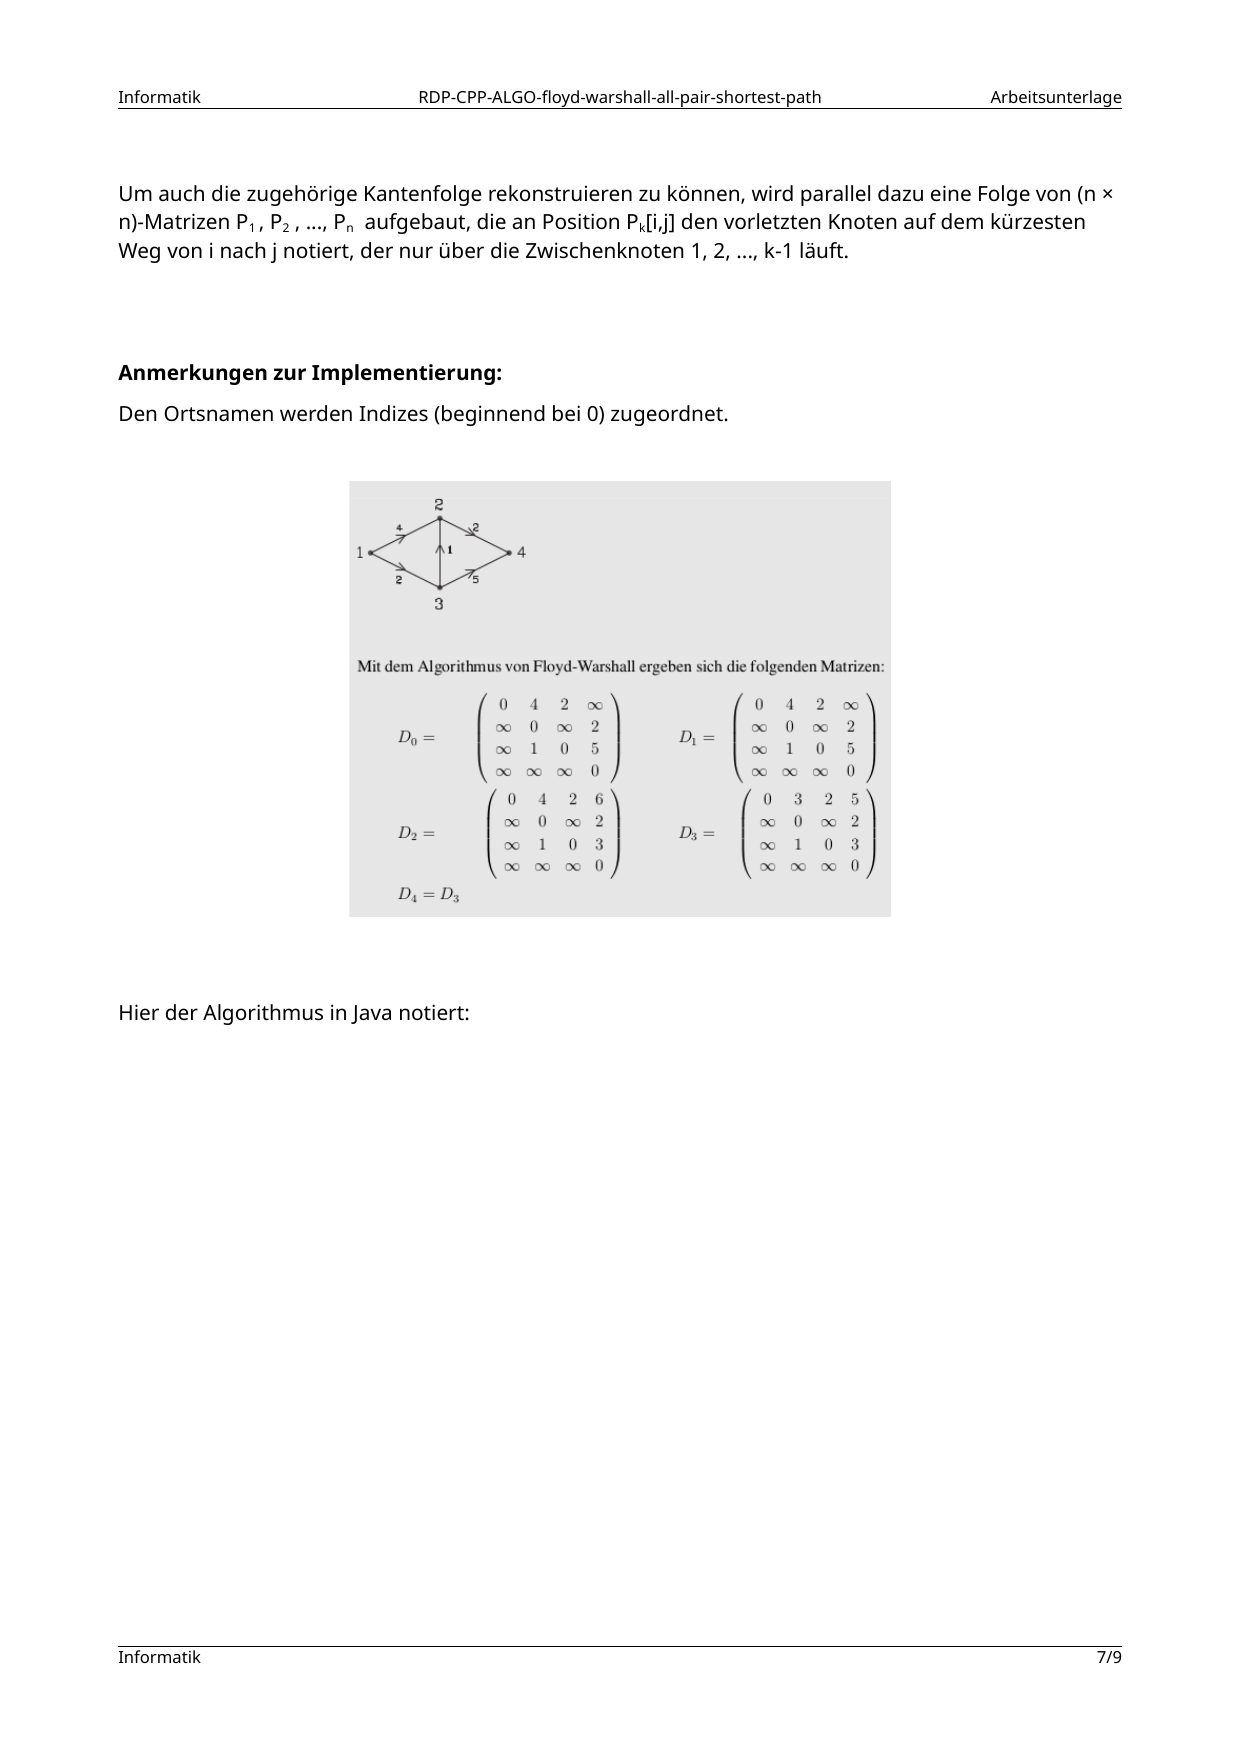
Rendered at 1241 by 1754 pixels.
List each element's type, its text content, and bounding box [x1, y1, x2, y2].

picture [349, 481, 891, 917]
text Um auch die zugehörige Kantenfolge rekonstruieren zu können, wird parallel dazu eine Folge von (n × n)-Matrizen P1 , P2 , ..., Pn aufgebaut, die an Position Pk[i,j] den vorletzten Knoten auf dem kürzesten Weg von i nach j notiert, der nur über die Zwischenknoten 1, 2, ..., k-1 läuft. [118, 179, 1122, 264]
text Den Ortsnamen werden Indizes (beginnend bei 0) zugeordnet. [118, 399, 1122, 428]
text Hier der Algorithmus in Java notiert: [118, 998, 1122, 1027]
text Anmerkungen zur Implementierung: [118, 358, 1122, 387]
